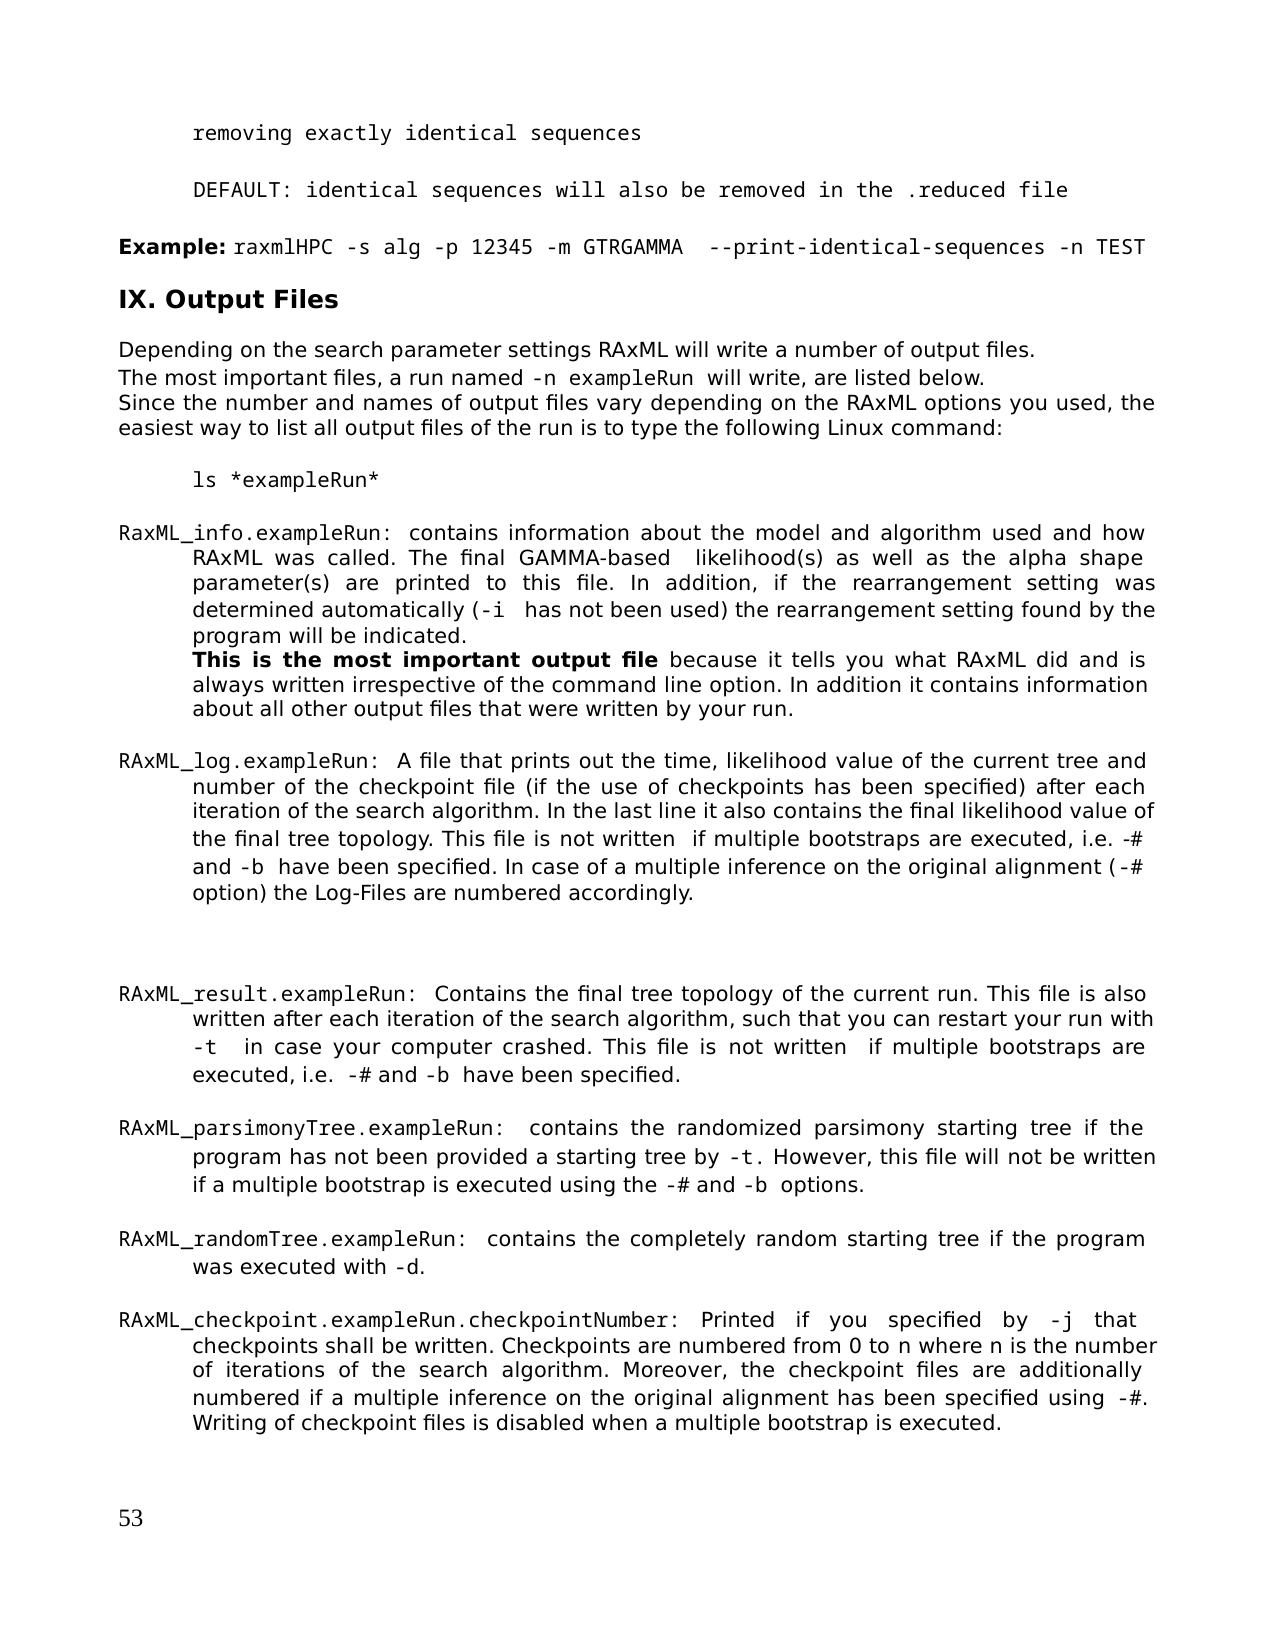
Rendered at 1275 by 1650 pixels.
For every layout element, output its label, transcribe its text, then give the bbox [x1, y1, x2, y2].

text removing exactly identical sequences [118, 118, 1157, 147]
text Example: raxmlHPC -s alg -p 12345 -m GTRGAMMA --print-identical-sequences -n TEST [118, 232, 1157, 261]
text RAxML_randomTree.exampleRun: contains the completely random starting tree if the program was executed with -d. [118, 1223, 1157, 1281]
text RAxML_log.exampleRun: A file that prints out the time, likelihood value of the current tree and number of the checkpoint file (if the use of checkpoints has been specified) after each iteration of the search algorithm. In the last line it also contains the final likelihood value of the final tree topology. This file is not written if multiple bootstraps are executed, i.e. -# and -b have been specified. In case of a multiple inference on the original alignment (-# option) the Log-Files are numbered accordingly. [118, 746, 1157, 905]
text This is the most important output file because it tells you what RAxML did and is always written irrespective of the command line option. In addition it contains information about all other output files that were written by your run. [118, 648, 1157, 722]
text IX. Output Files [118, 285, 1157, 314]
text The most important files, a run named -n exampleRun will write, are listed below. [118, 363, 1157, 391]
text RAxML_result.exampleRun: Contains the final tree topology of the current run. This file is also written after each iteration of the search algorithm, such that you can restart your run with -t in case your computer crashed. This file is not written if multiple bootstraps are executed, i.e. -# and -b have been specified. [118, 979, 1157, 1089]
text RAxML_parsimonyTree.exampleRun: contains the randomized parsimony starting tree if the program has not been provided a starting tree by -t. However, this file will not be written if a multiple bootstrap is executed using the -# and -b options. [118, 1113, 1157, 1199]
text Depending on the search parameter settings RAxML will write a number of output files. [118, 338, 1157, 363]
text ls *exampleRun* [118, 465, 1157, 493]
text Since the number and names of output files vary depending on the RAxML options you used, the easiest way to list all output files of the run is to type the following Linux command: [118, 391, 1157, 440]
text RAxML_checkpoint.exampleRun.checkpointNumber: Printed if you specified by -j that checkpoints shall be written. Checkpoints are numbered from 0 to n where n is the number of iterations of the search algorithm. Moreover, the checkpoint files are additionally numbered if a multiple inference on the original alignment has been specified using -#. Writing of checkpoint files is disabled when a multiple bootstrap is executed. [118, 1305, 1157, 1436]
text RaxML_info.exampleRun: contains information about the model and algorithm used and how RAxML was called. The final GAMMA-based likelihood(s) as well as the alpha shape parameter(s) are printed to this file. In addition, if the rearrangement setting was determined automatically (-i has not been used) the rearrangement setting found by the program will be indicated. [118, 518, 1157, 648]
text DEFAULT: identical sequences will also be removed in the .reduced file [118, 175, 1157, 204]
